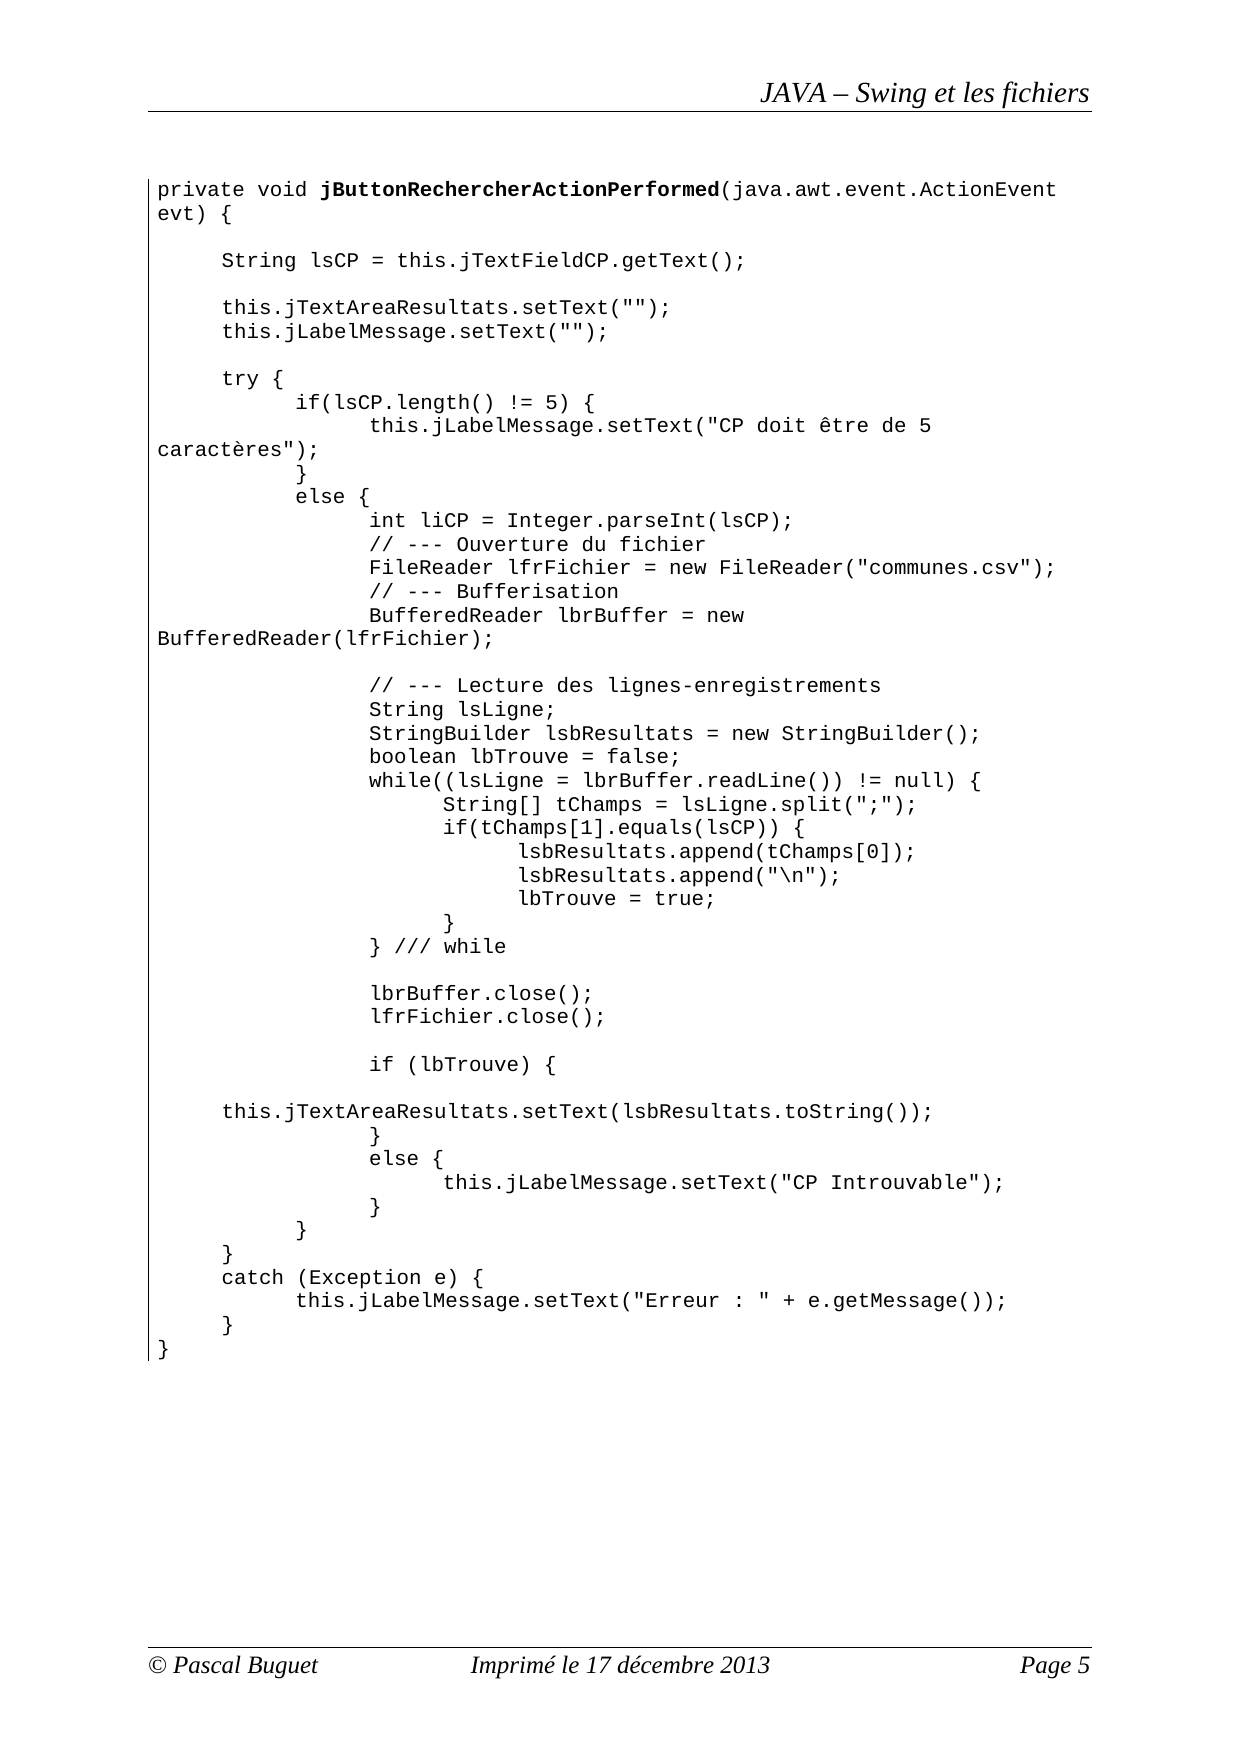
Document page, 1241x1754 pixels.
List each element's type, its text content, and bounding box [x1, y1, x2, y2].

text String[] tChamps = lsLigne.split(";"); [149, 794, 1092, 817]
text catch (Exception e) { [149, 1267, 1092, 1290]
text boolean lbTrouve = false; [149, 746, 1092, 770]
text this.jTextAreaResultats.setText(lsbResultats.toString()); [149, 1077, 1092, 1125]
text } [149, 912, 1092, 936]
text lbrBuffer.close(); [149, 983, 1092, 1007]
text private void jButtonRechercherActionPerformed(java.awt.event.ActionEvent evt) { [149, 179, 1092, 226]
text this.jTextAreaResultats.setText(""); [149, 297, 1092, 321]
text } [149, 1338, 1092, 1361]
text while((lsLigne = lbrBuffer.readLine()) != null) { [149, 770, 1092, 794]
text else { [149, 1148, 1092, 1172]
text this.jLabelMessage.setText("CP doit être de 5 caractères"); [149, 415, 1092, 463]
text } [149, 1125, 1092, 1148]
text } [149, 1219, 1092, 1243]
text StringBuilder lsbResultats = new StringBuilder(); [149, 723, 1092, 746]
text try { [149, 368, 1092, 392]
text // --- Bufferisation [149, 581, 1092, 604]
text lbTrouve = true; [149, 888, 1092, 912]
text else { [149, 486, 1092, 510]
text BufferedReader lbrBuffer = new BufferedReader(lfrFichier); [149, 604, 1092, 652]
text lsbResultats.append("\n"); [149, 865, 1092, 888]
text if (lbTrouve) { [149, 1054, 1092, 1077]
text this.jLabelMessage.setText("Erreur : " + e.getMessage()); [149, 1290, 1092, 1314]
text String lsLigne; [149, 699, 1092, 723]
text this.jLabelMessage.setText(""); [149, 321, 1092, 344]
text } /// while [149, 936, 1092, 959]
text FileReader lfrFichier = new FileReader("communes.csv"); [149, 557, 1092, 581]
text int liCP = Integer.parseInt(lsCP); [149, 510, 1092, 534]
text // --- Ouverture du fichier [149, 534, 1092, 557]
text String lsCP = this.jTextFieldCP.getText(); [149, 250, 1092, 273]
text this.jLabelMessage.setText("CP Introuvable"); [149, 1172, 1092, 1196]
text if(tChamps[1].equals(lsCP)) { [149, 817, 1092, 841]
text } [149, 1243, 1092, 1267]
text lfrFichier.close(); [149, 1007, 1092, 1030]
text // --- Lecture des lignes-enregistrements [149, 676, 1092, 699]
text lsbResultats.append(tChamps[0]); [149, 841, 1092, 865]
text } [149, 1196, 1092, 1219]
text } [149, 463, 1092, 486]
text } [149, 1314, 1092, 1338]
text if(lsCP.length() != 5) { [149, 392, 1092, 415]
